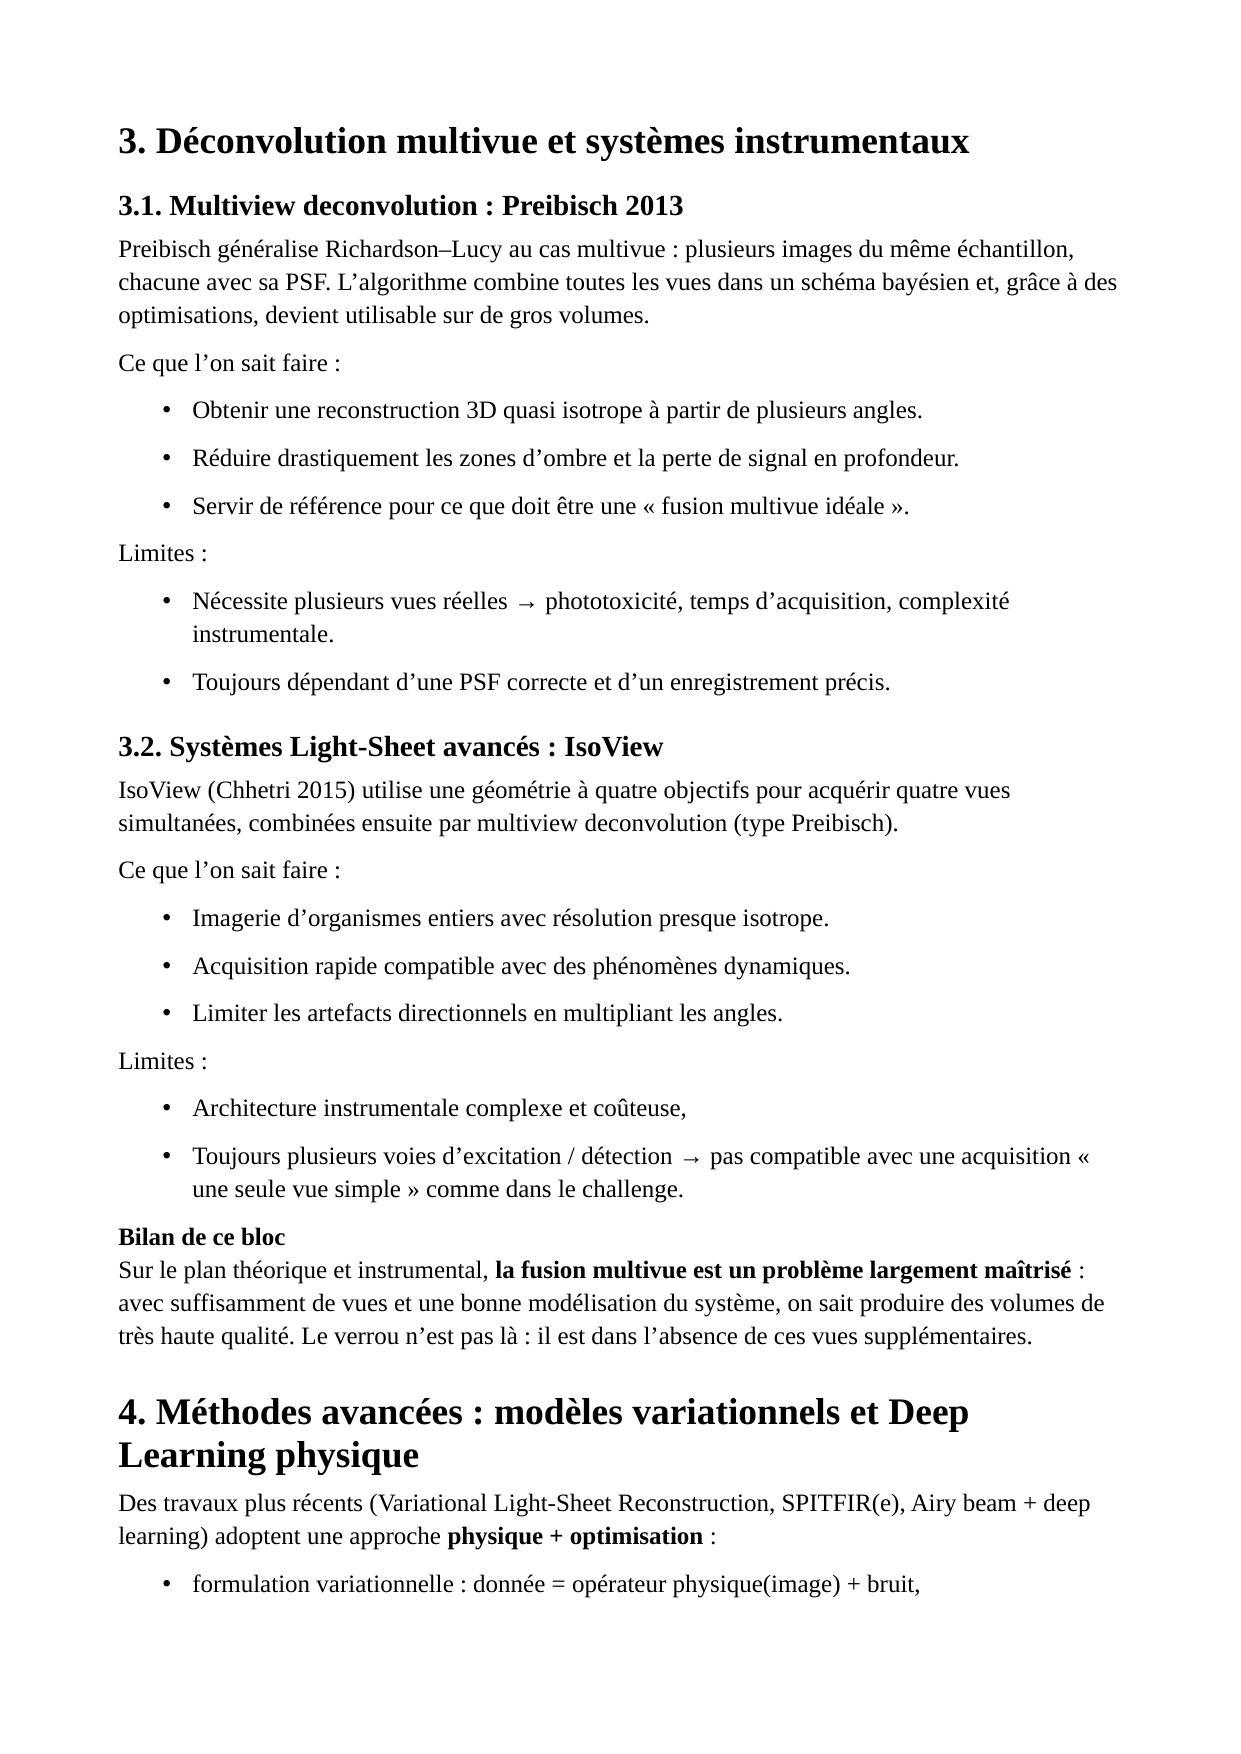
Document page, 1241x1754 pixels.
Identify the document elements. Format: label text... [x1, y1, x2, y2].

subtitle 3. Déconvolution multivue et systèmes instrumentaux [118, 118, 1122, 161]
text Bilan de ce bloc Sur le plan théorique et instrumental, la fusion multivue est un problème largement maîtrisé : avec suffisamment de vues et une bonne modélisation du système, on sait produire des volumes de très haute qualité. Le verrou n’est pas là : il est dans l’absence de ces vues supplémentaires. [118, 1222, 1122, 1349]
list Limiter les artefacts directionnels en multipliant les angles. [162, 998, 1122, 1027]
subtitle 3.1. Multiview deconvolution : Preibisch 2013 [118, 188, 1122, 222]
list Architecture instrumentale complexe et coûteuse, [162, 1093, 1122, 1122]
text Ce que l’on sait faire : [118, 348, 1122, 377]
subtitle 3.2. Systèmes Light-Sheet avancés : IsoView [118, 729, 1122, 762]
text Preibisch généralise Richardson–Lucy au cas multivue : plusieurs images du même échantillon, chacune avec sa PSF. L’algorithme combine toutes les vues dans un schéma bayésien et, grâce à des optimisations, devient utilisable sur de gros volumes. [118, 234, 1122, 329]
text IsoView (Chhetri 2015) utilise une géométrie à quatre objectifs pour acquérir quatre vues simultanées, combinées ensuite par multiview deconvolution (type Preibisch). [118, 775, 1122, 837]
list formulation variationnelle : donnée = opérateur physique(image) + bruit, [162, 1569, 1122, 1597]
subtitle 4. Méthodes avancées : modèles variationnels et Deep Learning physique [118, 1389, 1122, 1476]
list Toujours plusieurs voies d’excitation / détection → pas compatible avec une acquisition « une seule vue simple » comme dans le challenge. [162, 1141, 1122, 1203]
list Servir de référence pour ce que doit être une « fusion multivue idéale ». [162, 491, 1122, 519]
list Réduire drastiquement les zones d’ombre et la perte de signal en profondeur. [162, 443, 1122, 472]
text Des travaux plus récents (Variational Light-Sheet Reconstruction, SPITFIR(e), Airy beam + deep learning) adoptent une approche physique + optimisation : [118, 1488, 1122, 1550]
list Acquisition rapide compatible avec des phénomènes dynamiques. [162, 951, 1122, 979]
list Nécessite plusieurs vues réelles → phototoxicité, temps d’acquisition, complexité instrumentale. [162, 586, 1122, 648]
list Imagerie d’organismes entiers avec résolution presque isotrope. [162, 903, 1122, 932]
list Toujours dépendant d’une PSF correcte et d’un enregistrement précis. [162, 667, 1122, 695]
text Limites : [118, 538, 1122, 567]
text Limites : [118, 1046, 1122, 1075]
list Obtenir une reconstruction 3D quasi isotrope à partir de plusieurs angles. [162, 396, 1122, 424]
text Ce que l’on sait faire : [118, 856, 1122, 884]
